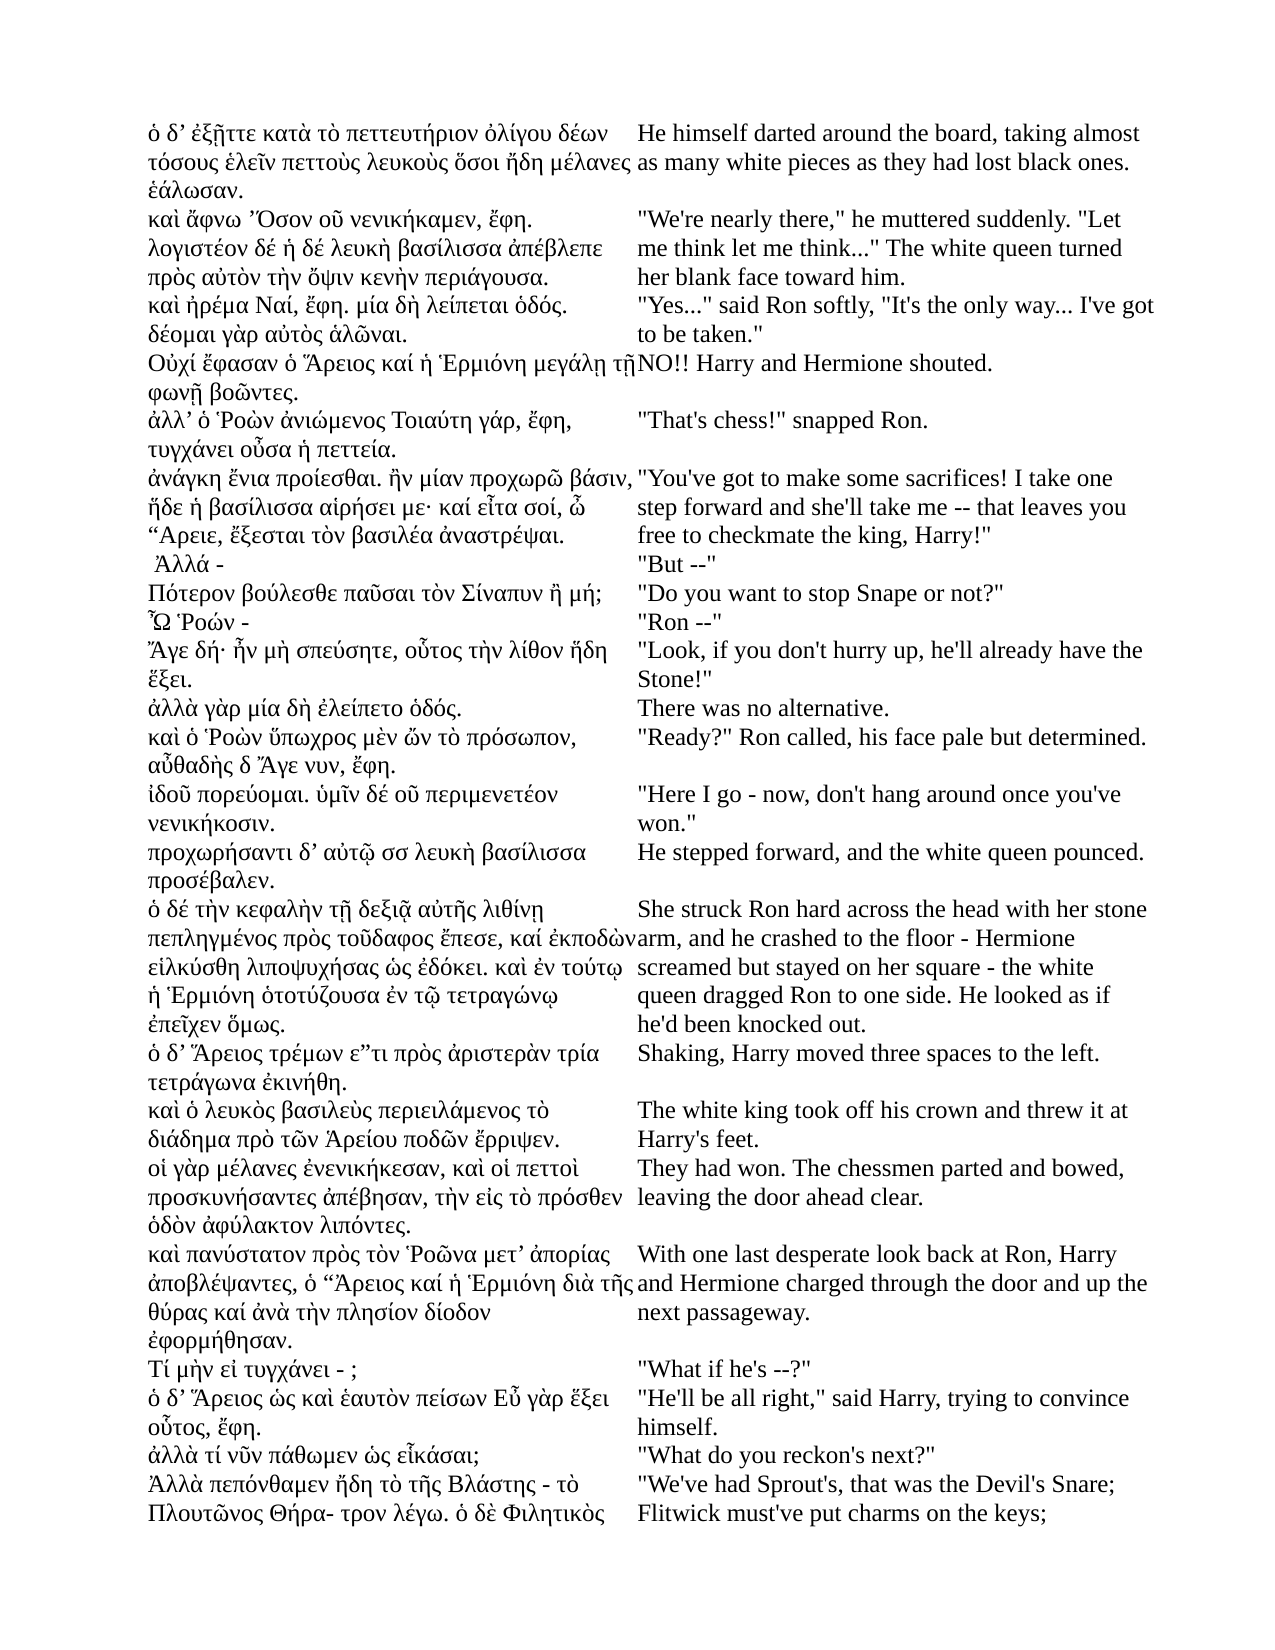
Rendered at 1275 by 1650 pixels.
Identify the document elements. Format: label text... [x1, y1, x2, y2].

table_cell "We've had Sprout's, that was the Devil's Snare; Flitwick must've put charms on the keys; [637, 1469, 1157, 1527]
table_cell ἀλλὰ τί νῦν πάθωμεν ὡς εἷκάσαι; [148, 1441, 637, 1469]
table_cell "What if he's --?" [637, 1354, 1157, 1383]
table_cell καὶ ὁ λευκὸς βασιλεὺς περιειλάμενος τὸ διάδημα πρὸ τῶν Ἁρείου ποδῶν ἔρριψεν. [148, 1096, 637, 1153]
table_cell καὶ ἄφνω ’Όσον οῦ νενικήκαμεν, ἔφη. λογιστέον δέ ἡ δέ λευκὴ βασίλισσα ἀπέβλεπε πρὸς αὐτὸν τὴν ὄψιν κενὴν περιάγουσα. [148, 204, 637, 291]
table_cell Ἄγε δή· ἦν μὴ σπεύσητε, οὗτος τὴν λίθον ἥδη ἕξει. [148, 636, 637, 693]
table_cell "You've got to make some sacrifices! I take one step forward and she'll take me -- that leaves you free to checkmate the king, Harry!" [637, 463, 1157, 549]
table_cell "He'll be all right," said Harry, trying to convince himself. [637, 1383, 1157, 1441]
table_cell ὁ δ’ ἐξῇττε κατὰ τὸ πεττευτήριον ὀλίγου δέων τόσους ἑλεῖν πεττοὺς λευκοὺς ὅσοι ἤδη μέλανες ἑάλωσαν. [148, 118, 637, 204]
table_cell Οὐχί ἔφασαν ὁ Ἅρειος καί ἡ Ἑρμιόνη μεγάλῃ τῇ φωνῇ βοῶντες. [148, 348, 637, 406]
table_cell They had won. The chessmen parted and bowed, leaving the door ahead clear. [637, 1153, 1157, 1239]
table_cell οἱ γὰρ μέλανες ἐνενικήκεσαν, καὶ οἱ πεττοὶ προσκυνήσαντες ἀπέβησαν, τὴν εἰς τὸ πρόσθεν ὁδὸν ἀφύλακτον λιπόντες. [148, 1153, 637, 1239]
table_cell "Ron --" [637, 607, 1157, 636]
table_cell Shaking, Harry moved three spaces to the left. [637, 1038, 1157, 1096]
table_cell The white king took off his crown and threw it at Harry's feet. [637, 1096, 1157, 1153]
table_cell ἀλλ’ ὁ Ῥοὼν ἀνιώμενος Τοιαύτη γάρ, ἔφη, τυγχάνει οὖσα ἡ πεττεία. [148, 406, 637, 463]
table_cell Τί μὴν εἰ τυγχάνει - ; [148, 1354, 637, 1383]
table_cell Πότερον βούλεσθε παῦσαι τὸν Σίναπυν ἢ μή; [148, 578, 637, 607]
table_cell With one last desperate look back at Ron, Harry and Hermione charged through the door and up the next passageway. [637, 1239, 1157, 1354]
table_cell προχωρήσαντι δ’ αὐτῷ σσ λευκὴ βασίλισσα προσέβαλεν. [148, 837, 637, 894]
table_cell She struck Ron hard across the head with her stone arm, and he crashed to the floor - Hermione screamed but stayed on her square - the white queen dragged Ron to one side. He looked as if he'd been knocked out. [637, 894, 1157, 1038]
table_cell "Here I go - now, don't hang around once you've won." [637, 779, 1157, 837]
table_cell "Do you want to stop Snape or not?" [637, 578, 1157, 607]
table_cell There was no alternative. [637, 693, 1157, 722]
table_cell NO!! Harry and Hermione shouted. [637, 348, 1157, 406]
table_cell "What do you reckon's next?" [637, 1441, 1157, 1469]
table_cell ὁ δέ τὴν κεφαλὴν τῇ δεξιᾷ αὐτῆς λιθίνῃ πεπληγμένος πρὸς τοῦδαφος ἔπεσε, καί ἐκποδὼν εἱλκύσθη λιποψυχήσας ὡς ἐδόκει. καὶ ἐν τούτῳ ἡ Ἑρμιόνη ὁτοτύζουσα ἐν τῷ τετραγώνῳ ἐπεῖχεν ὅμως. [148, 894, 637, 1038]
table_cell He himself darted around the board, taking almost as many white pieces as they had lost black ones. [637, 118, 1157, 204]
table_cell καὶ ἠρέμα Ναί, ἔφη. μία δὴ λείπεται ὁδός. δέομαι γὰρ αὐτὸς ἁλῶναι. [148, 291, 637, 348]
table_cell ὁ δ’ Ἅρειος ὡς καὶ ἑαυτὸν πείσων Εὖ γὰρ ἕξει οὗτος, ἔφη. [148, 1383, 637, 1441]
table_cell ὁ δ’ Ἅρειος τρέμων ε”τι πρὸς ἀριστερὰν τρία τετράγωνα ἐκινήθη. [148, 1038, 637, 1096]
table_cell ἀλλὰ γὰρ μία δὴ ἐλείπετο ὁδός. [148, 693, 637, 722]
table_cell He stepped forward, and the white queen pounced. [637, 837, 1157, 894]
table_cell "That's chess!" snapped Ron. [637, 406, 1157, 463]
table_cell "Yes..." said Ron softly, "It's the only way... I've got to be taken." [637, 291, 1157, 348]
table_cell καὶ ὁ Ῥοὼν ὕπωχρος μὲν ὤν τὸ πρόσωπον, αὖθαδὴς δ Ἄγε νυν, ἔφη. [148, 722, 637, 779]
table_cell Ἀλλά - [148, 549, 637, 578]
table_cell ἰδοῦ πορεύομαι. ὑμῖν δέ οῦ περιμενετέον νενικήκοσιν. [148, 779, 637, 837]
table_cell "Look, if you don't hurry up, he'll already have the Stone!" [637, 636, 1157, 693]
table_cell Ἀλλὰ πεπόνθαμεν ἤδη τὸ τῆς Βλάστης - τὸ Πλουτῶνος Θήρα- τρον λέγω. ὁ δὲ Φιλητικὸς [148, 1469, 637, 1527]
table_cell "Ready?" Ron called, his face pale but determined. [637, 722, 1157, 779]
table_cell ἀνάγκη ἔνια προίεσθαι. ἢν μίαν προχωρῶ βάσιν, ἥδε ἡ βασίλισσα αἱρήσει με· καί εἶτα σοί, ὦ “Αρειε, ἔξεσται τὸν βασιλέα ἀναστρέψαι. [148, 463, 637, 549]
table_cell "We're nearly there," he muttered suddenly. "Let me think let me think..." The white queen turned her blank face toward him. [637, 204, 1157, 291]
table_cell "But --" [637, 549, 1157, 578]
table_cell Ὦ Ῥοών - [148, 607, 637, 636]
table_cell καὶ πανύστατον πρὸς τὸν Ῥοῶνα μετ’ ἀπορίας ἀποβλέψαντες, ὁ “Ἀρειος καί ἡ Ἑρμιόνη διὰ τῆς θύρας καί ἀνὰ τὴν πλησίον δίοδον ἐφορμήθησαν. [148, 1239, 637, 1354]
